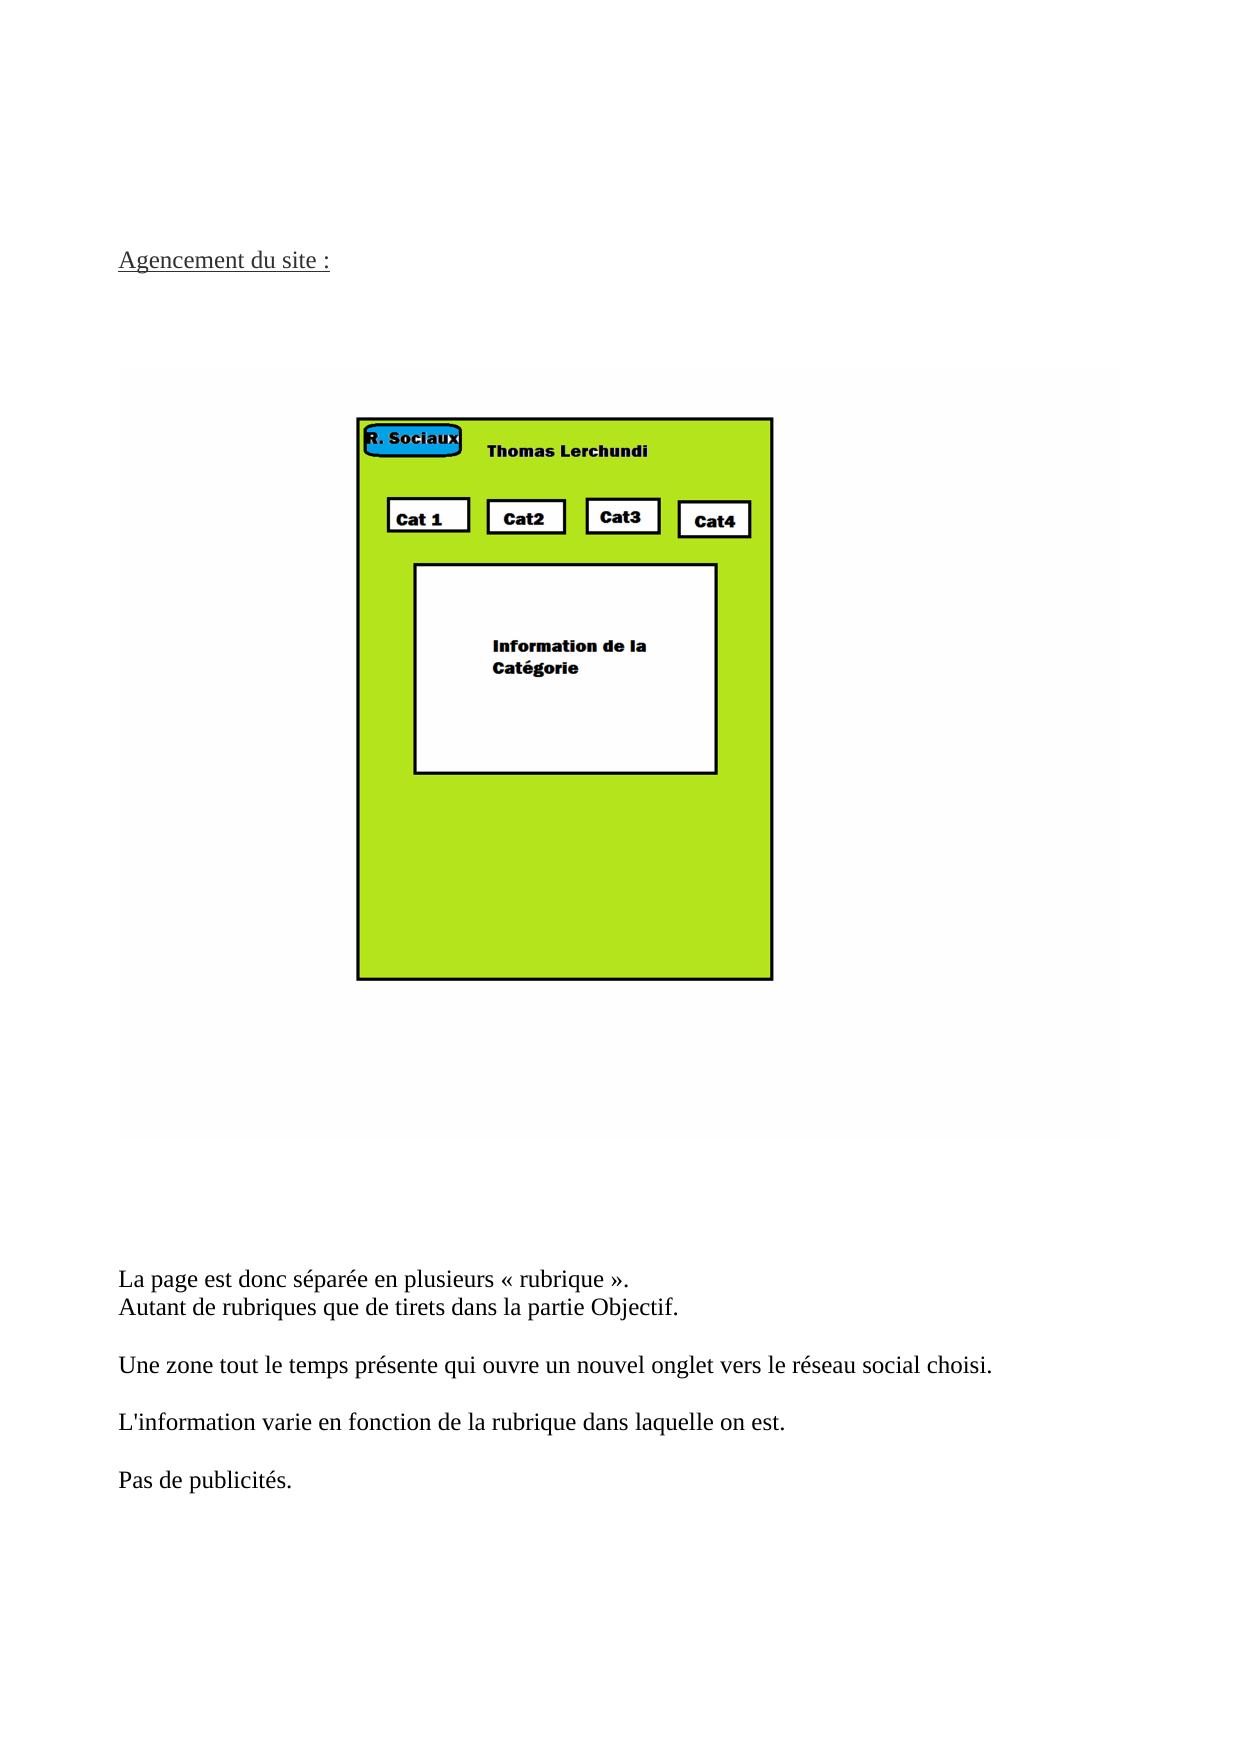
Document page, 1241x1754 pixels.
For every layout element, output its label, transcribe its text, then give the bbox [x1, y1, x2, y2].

text L'information varie en fonction de la rubrique dans laquelle on est. [118, 1407, 1122, 1436]
text Agencement du site : [118, 243, 1122, 274]
text Une zone tout le temps présente qui ouvre un nouvel onglet vers le réseau social choisi. [118, 1350, 1122, 1379]
text La page est donc séparée en plusieurs « rubrique ». [118, 1264, 1122, 1292]
text Pas de publicités. [118, 1465, 1122, 1494]
picture [118, 368, 1123, 1140]
text Autant de rubriques que de tirets dans la partie Objectif. [118, 1292, 1122, 1321]
